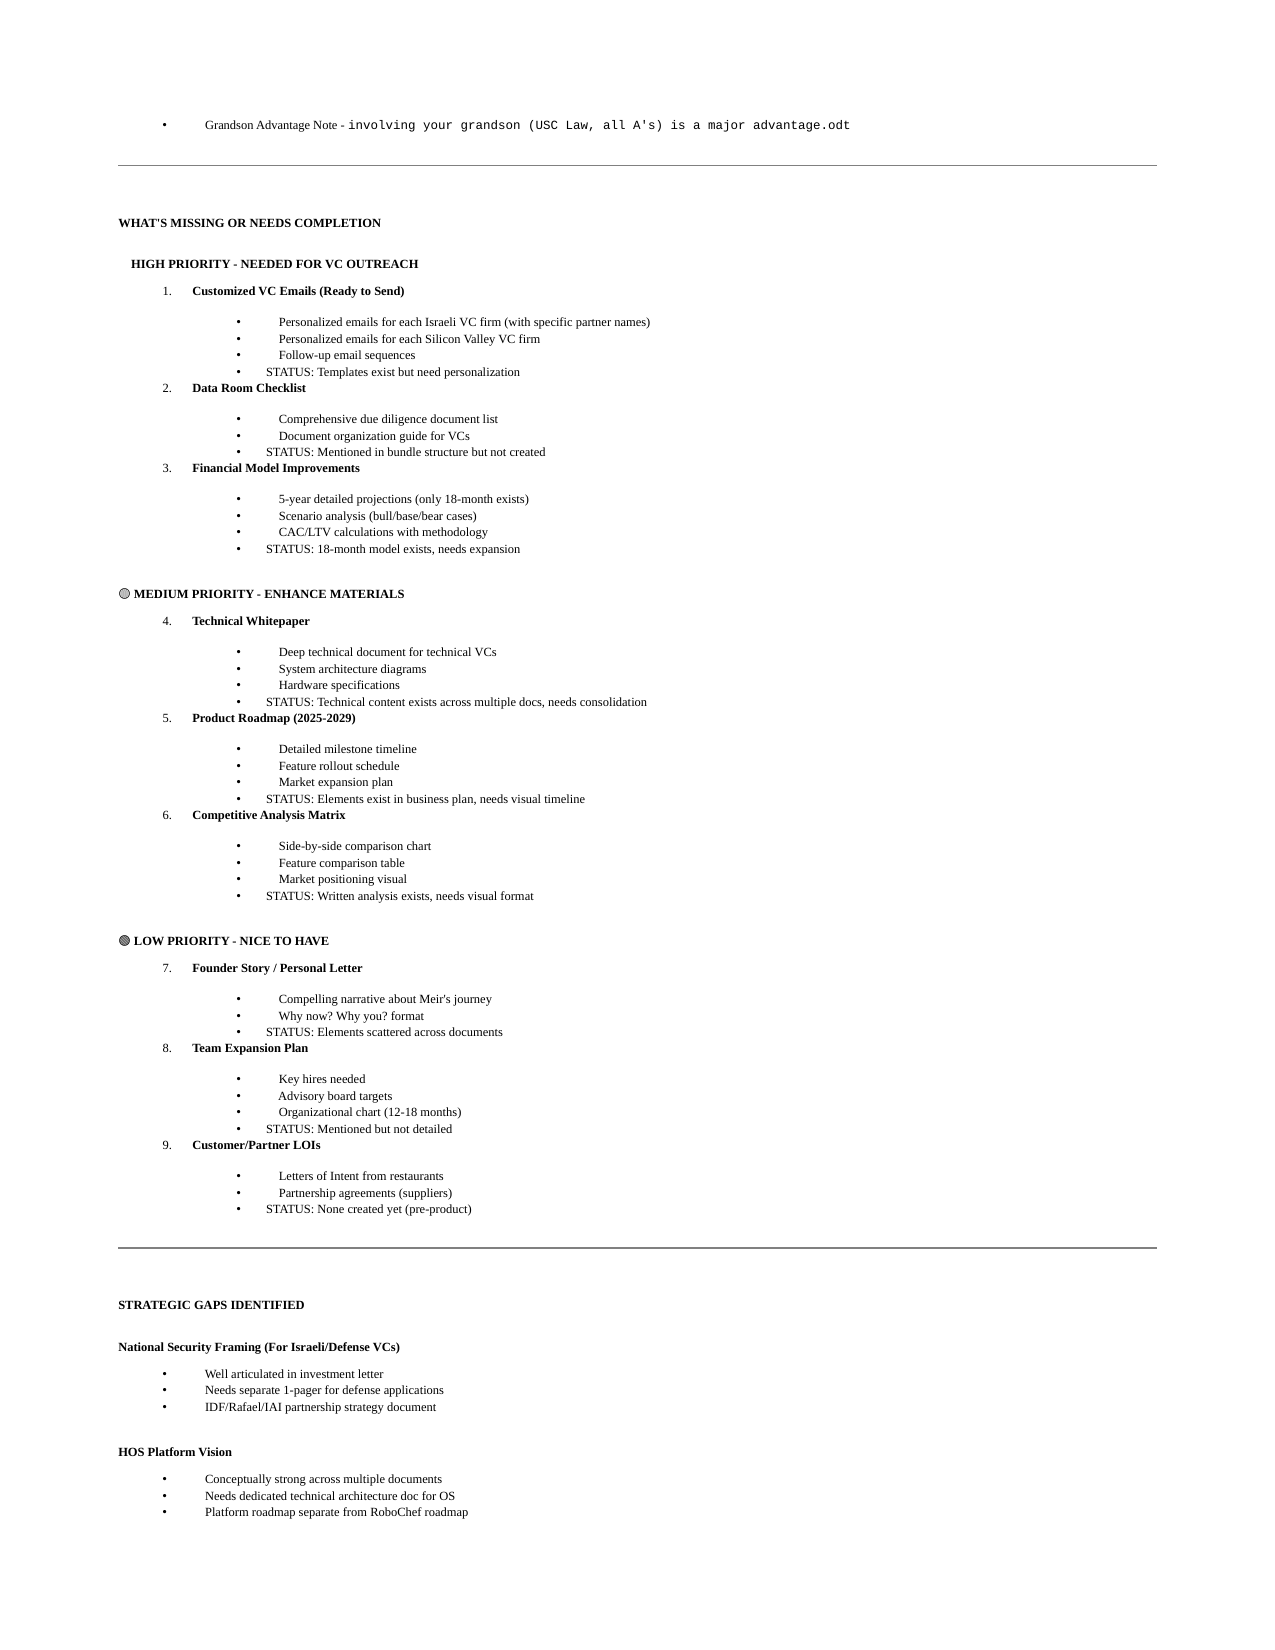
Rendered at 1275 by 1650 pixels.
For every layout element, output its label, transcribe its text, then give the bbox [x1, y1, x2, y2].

subtitle STRATEGIC GAPS IDENTIFIED [118, 1298, 1157, 1312]
list Competitive Analysis Matrix [162, 808, 1157, 822]
list ❌ Follow-up email sequences [236, 348, 1157, 362]
list STATUS: Mentioned in bundle structure but not created [236, 445, 1157, 459]
subtitle WHAT'S MISSING OR NEEDS COMPLETION [118, 216, 1157, 230]
list ❌ Side-by-side comparison chart [236, 839, 1157, 853]
list STATUS: Written analysis exists, needs visual format [236, 888, 1157, 903]
list ❌ Advisory board targets [236, 1089, 1157, 1103]
list ❌ Deep technical document for technical VCs [236, 645, 1157, 659]
list ❌ Partnership agreements (suppliers) [236, 1186, 1157, 1200]
subtitle 🟢 LOW PRIORITY - NICE TO HAVE [118, 934, 1157, 948]
list ❌ Scenario analysis (bull/base/bear cases) [236, 509, 1157, 523]
list ❌ Personalized emails for each Silicon Valley VC firm [236, 331, 1157, 346]
list ❌ Feature comparison table [236, 855, 1157, 870]
list Team Expansion Plan [162, 1041, 1157, 1056]
list ❌ Key hires needed [236, 1072, 1157, 1087]
list STATUS: Mentioned but not detailed [236, 1122, 1157, 1136]
list ❌ Needs separate 1-pager for defense applications [162, 1383, 1157, 1397]
list STATUS: Templates exist but need personalization [236, 364, 1157, 379]
list ❌ Personalized emails for each Israeli VC firm (with specific partner names) [236, 315, 1157, 329]
list Technical Whitepaper [162, 614, 1157, 628]
subtitle 🟡 MEDIUM PRIORITY - ENHANCE MATERIALS [118, 587, 1157, 602]
list ❌ Document organization guide for VCs [236, 428, 1157, 443]
list ❌ Platform roadmap separate from RoboChef roadmap [162, 1505, 1157, 1519]
subtitle National Security Framing (For Israeli/Defense VCs) [118, 1339, 1157, 1354]
list ❌ Detailed milestone timeline [236, 742, 1157, 756]
list ✅ Conceptually strong across multiple documents [162, 1472, 1157, 1486]
list Data Room Checklist [162, 381, 1157, 395]
list ❌ Comprehensive due diligence document list [236, 412, 1157, 426]
list ❌ Hardware specifications [236, 678, 1157, 692]
list STATUS: 18-month model exists, needs expansion [236, 542, 1157, 556]
list Customer/Partner LOIs [162, 1138, 1157, 1152]
subtitle 🔴 HIGH PRIORITY - NEEDED FOR VC OUTREACH [118, 257, 1157, 271]
list ❌ Letters of Intent from restaurants [236, 1169, 1157, 1183]
list ❌ Market expansion plan [236, 775, 1157, 789]
list STATUS: Technical content exists across multiple docs, needs consolidation [236, 694, 1157, 709]
list ✅ Well articulated in investment letter [162, 1366, 1157, 1381]
list ✅ Grandson Advantage Note - involving your grandson (USC Law, all A's) is a major advantage.odt [162, 118, 1157, 133]
list ❌ 5-year detailed projections (only 18-month exists) [236, 492, 1157, 507]
list ❌ Market positioning visual [236, 872, 1157, 886]
list STATUS: Elements scattered across documents [236, 1025, 1157, 1039]
list ❌ Compelling narrative about Meir's journey [236, 992, 1157, 1006]
list ❌ Feature rollout schedule [236, 758, 1157, 773]
list Customized VC Emails (Ready to Send) [162, 284, 1157, 298]
list ❌ Why now? Why you? format [236, 1008, 1157, 1023]
subtitle HOS Platform Vision [118, 1445, 1157, 1459]
list ❌ CAC/LTV calculations with methodology [236, 525, 1157, 539]
list ❌ Organizational chart (12-18 months) [236, 1105, 1157, 1119]
list STATUS: None created yet (pre-product) [236, 1202, 1157, 1216]
list Financial Model Improvements [162, 461, 1157, 476]
list ❌ IDF/Rafael/IAI partnership strategy document [162, 1399, 1157, 1414]
list ❌ System architecture diagrams [236, 662, 1157, 676]
list Founder Story / Personal Letter [162, 961, 1157, 975]
list Product Roadmap (2025-2029) [162, 711, 1157, 725]
list STATUS: Elements exist in business plan, needs visual timeline [236, 791, 1157, 806]
list ❌ Needs dedicated technical architecture doc for OS [162, 1488, 1157, 1503]
